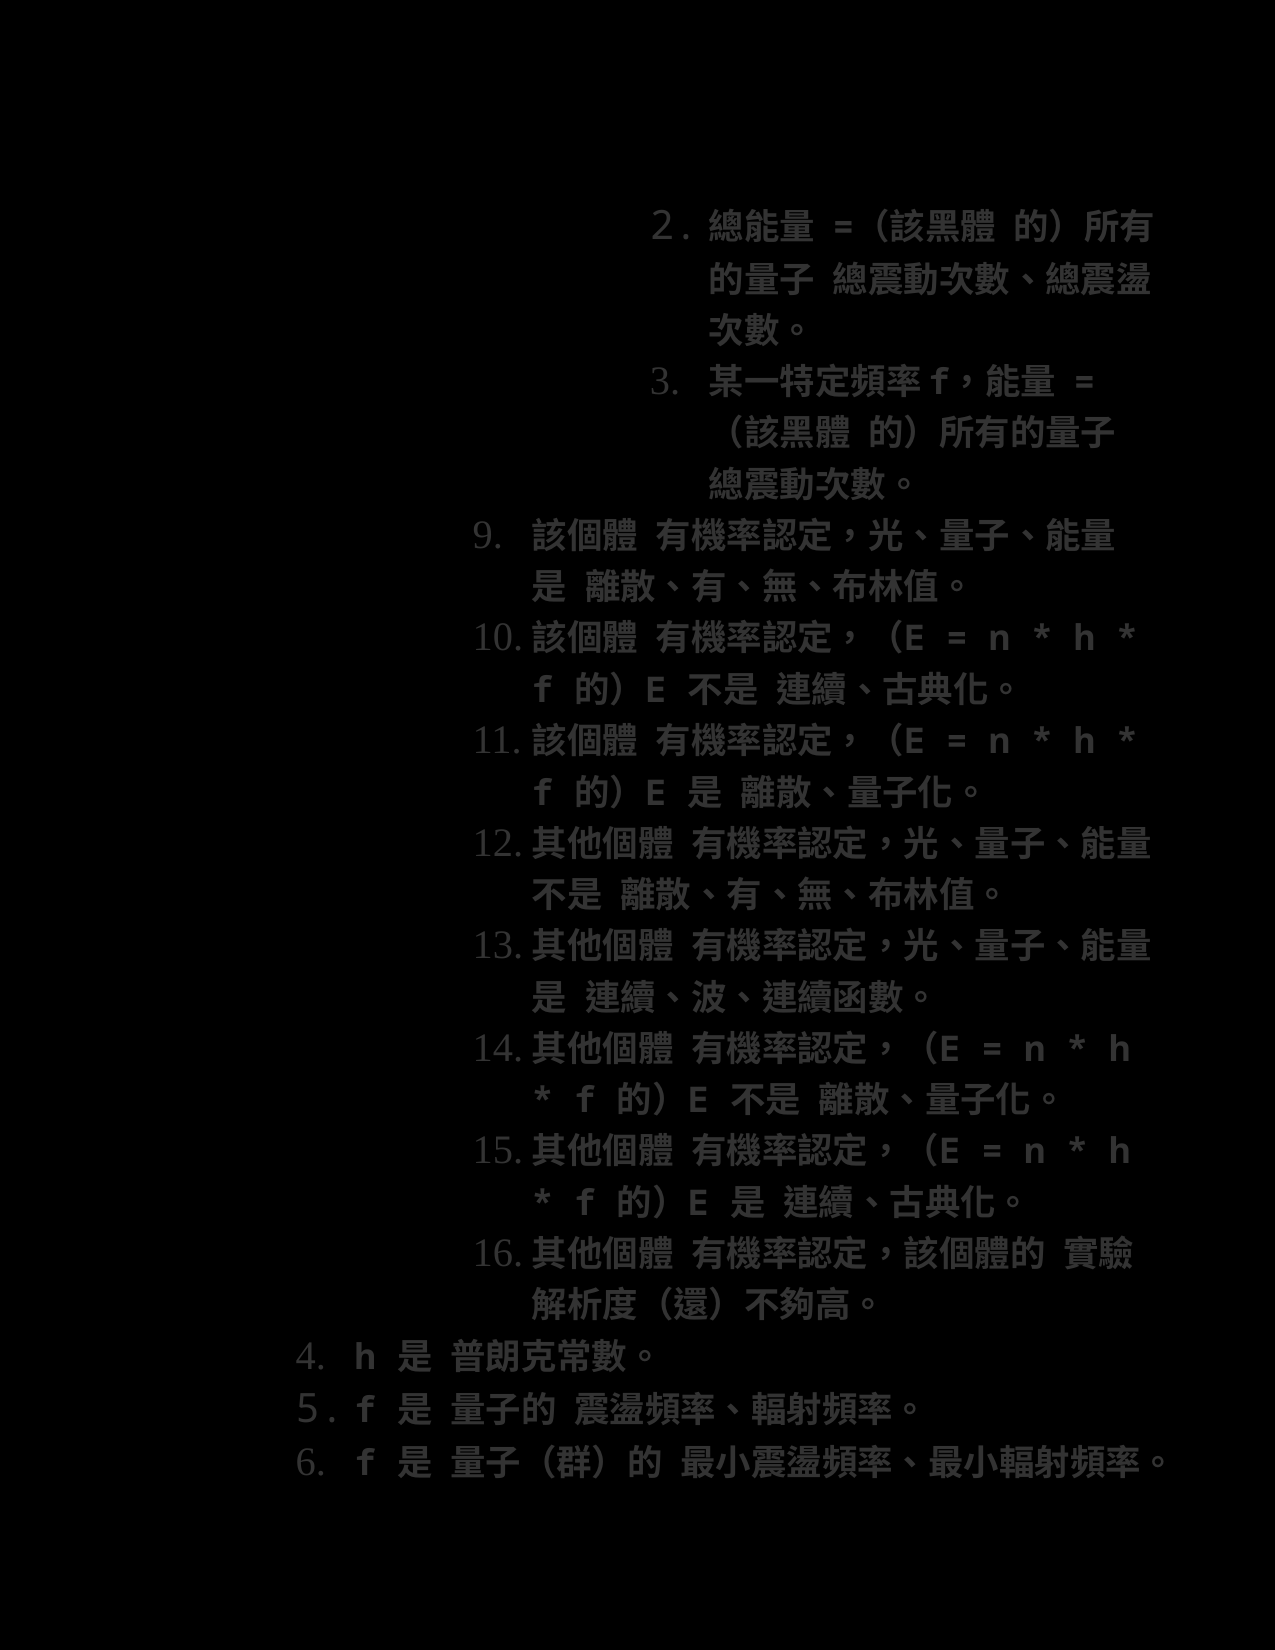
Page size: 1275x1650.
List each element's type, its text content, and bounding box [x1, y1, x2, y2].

list 該個體 有機率認定，光、量子、能量 是 離散、有、無、布林值。 [472, 507, 1157, 610]
list 其他個體 有機率認定，該個體的 實驗解析度（還）不夠高。 [472, 1226, 1157, 1328]
list 其他個體 有機率認定，（E = n * h * f 的）E 不是 離散、量子化。 [472, 1020, 1157, 1123]
list 該個體 有機率認定，（E = n * h * f 的）E 是 離散、量子化。 [472, 712, 1157, 815]
list 某一特定頻率f，能量 =（該黑體 的）所有的量子 總震動次數。 [649, 353, 1157, 507]
list h 是 普朗克常數。 [295, 1328, 1157, 1379]
list f 是 量子（群）的 最小震盪頻率、最小輻射頻率。 [295, 1434, 1157, 1486]
list 其他個體 有機率認定，（E = n * h * f 的）E 是 連續、古典化。 [472, 1123, 1157, 1226]
list 其他個體 有機率認定，光、量子、能量 是 連續、波、連續函數。 [472, 918, 1157, 1020]
list f 是 量子的 震盪頻率、輻射頻率。 [295, 1379, 1157, 1434]
list 該個體 有機率認定，（E = n * h * f 的）E 不是 連續、古典化。 [472, 610, 1157, 712]
list 其他個體 有機率認定，光、量子、能量 不是 離散、有、無、布林值。 [472, 815, 1157, 918]
list 總能量 =（該黑體 的）所有的量子 總震動次數、總震盪次數。 [649, 196, 1157, 353]
